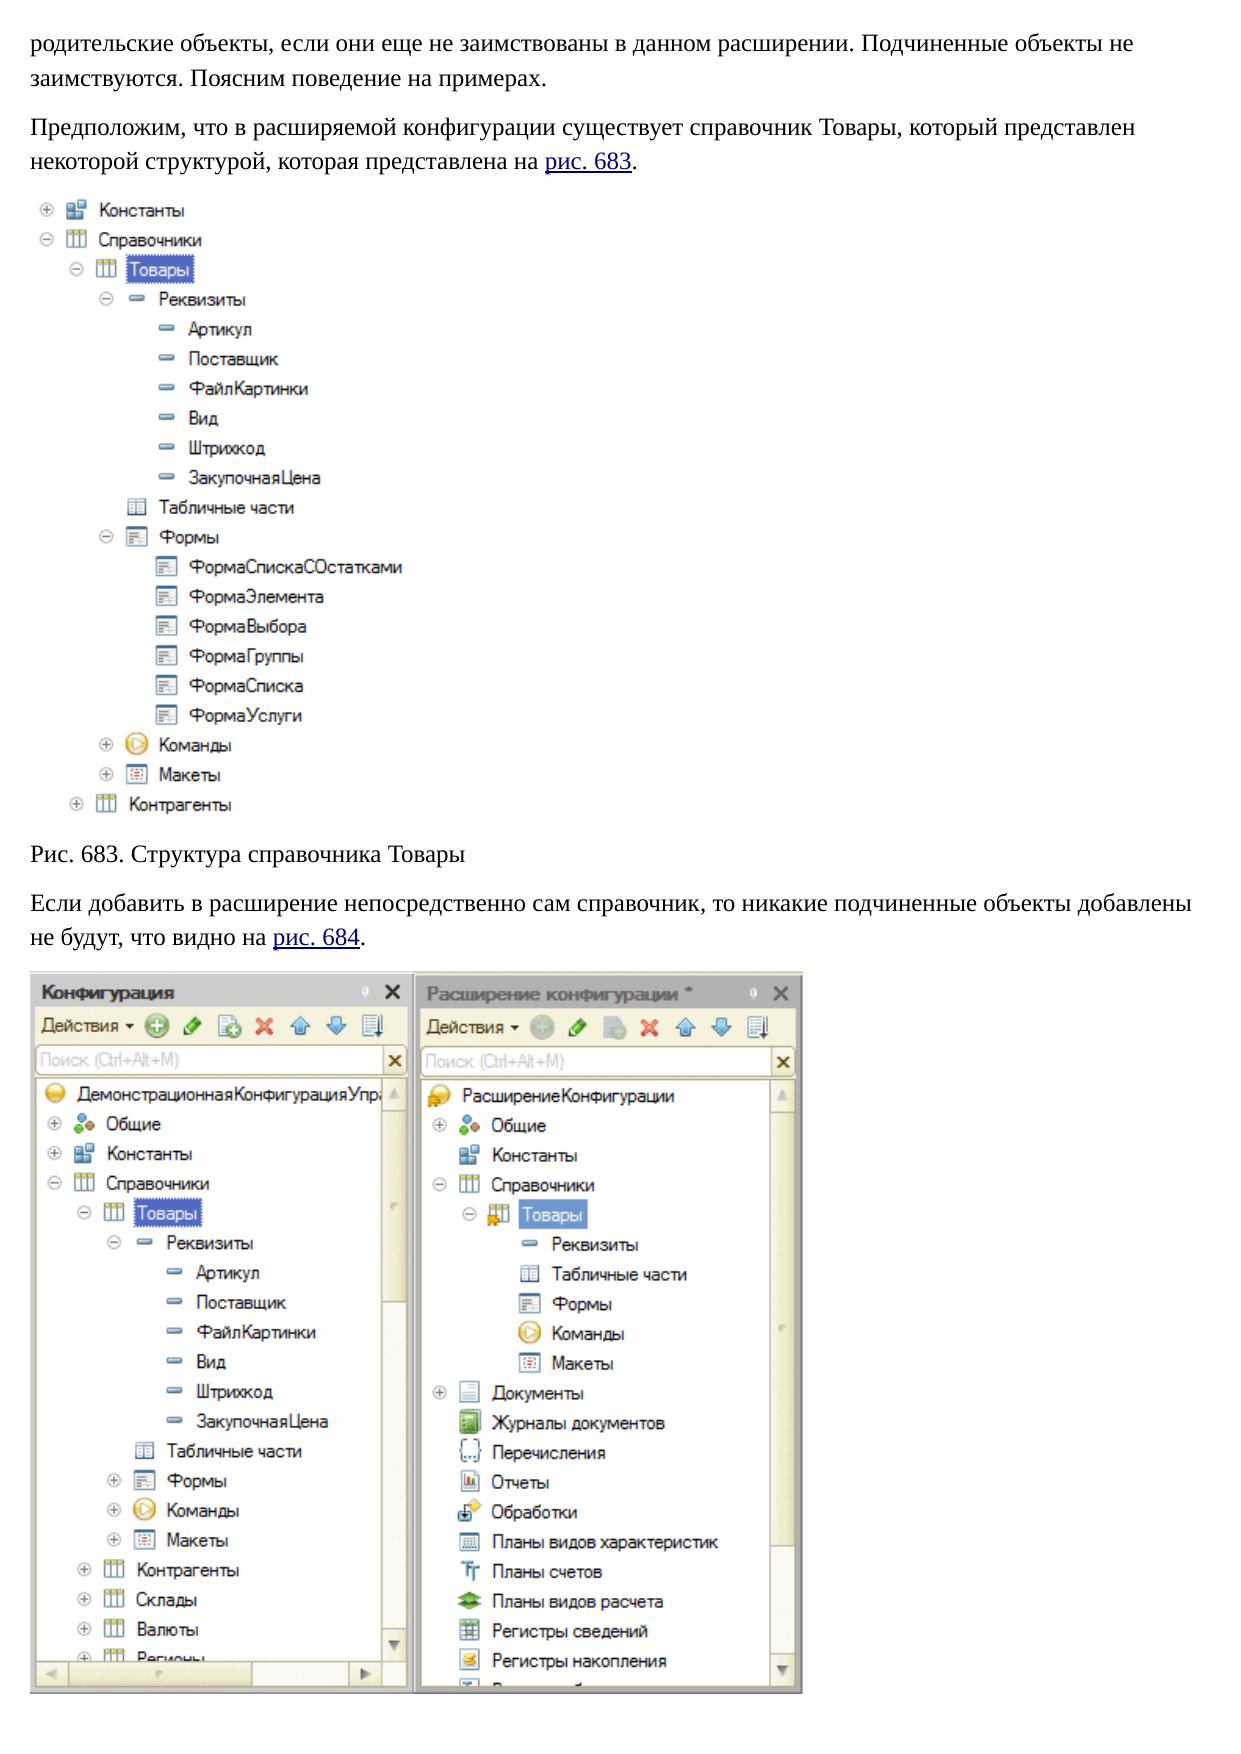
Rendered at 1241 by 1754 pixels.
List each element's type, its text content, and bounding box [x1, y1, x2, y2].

picture [29, 195, 549, 819]
text Если добавить в расширение непосредственно сам справочник, то никакие подчиненные объекты добавлены не будут, что видно на рис. 684. [30, 888, 1211, 951]
picture [29, 971, 804, 1694]
text родительские объекты, если они еще не заимствованы в данном расширении. Подчиненные объекты не заимствуются. Поясним поведение на примерах. [30, 28, 1211, 91]
text Рис. 683. Структура справочника Товары [30, 839, 1211, 868]
text Предположим, что в расширяемой конфигурации существует справочник Товары, который представлен некоторой структурой, которая представлена на рис. 683. [30, 112, 1211, 175]
